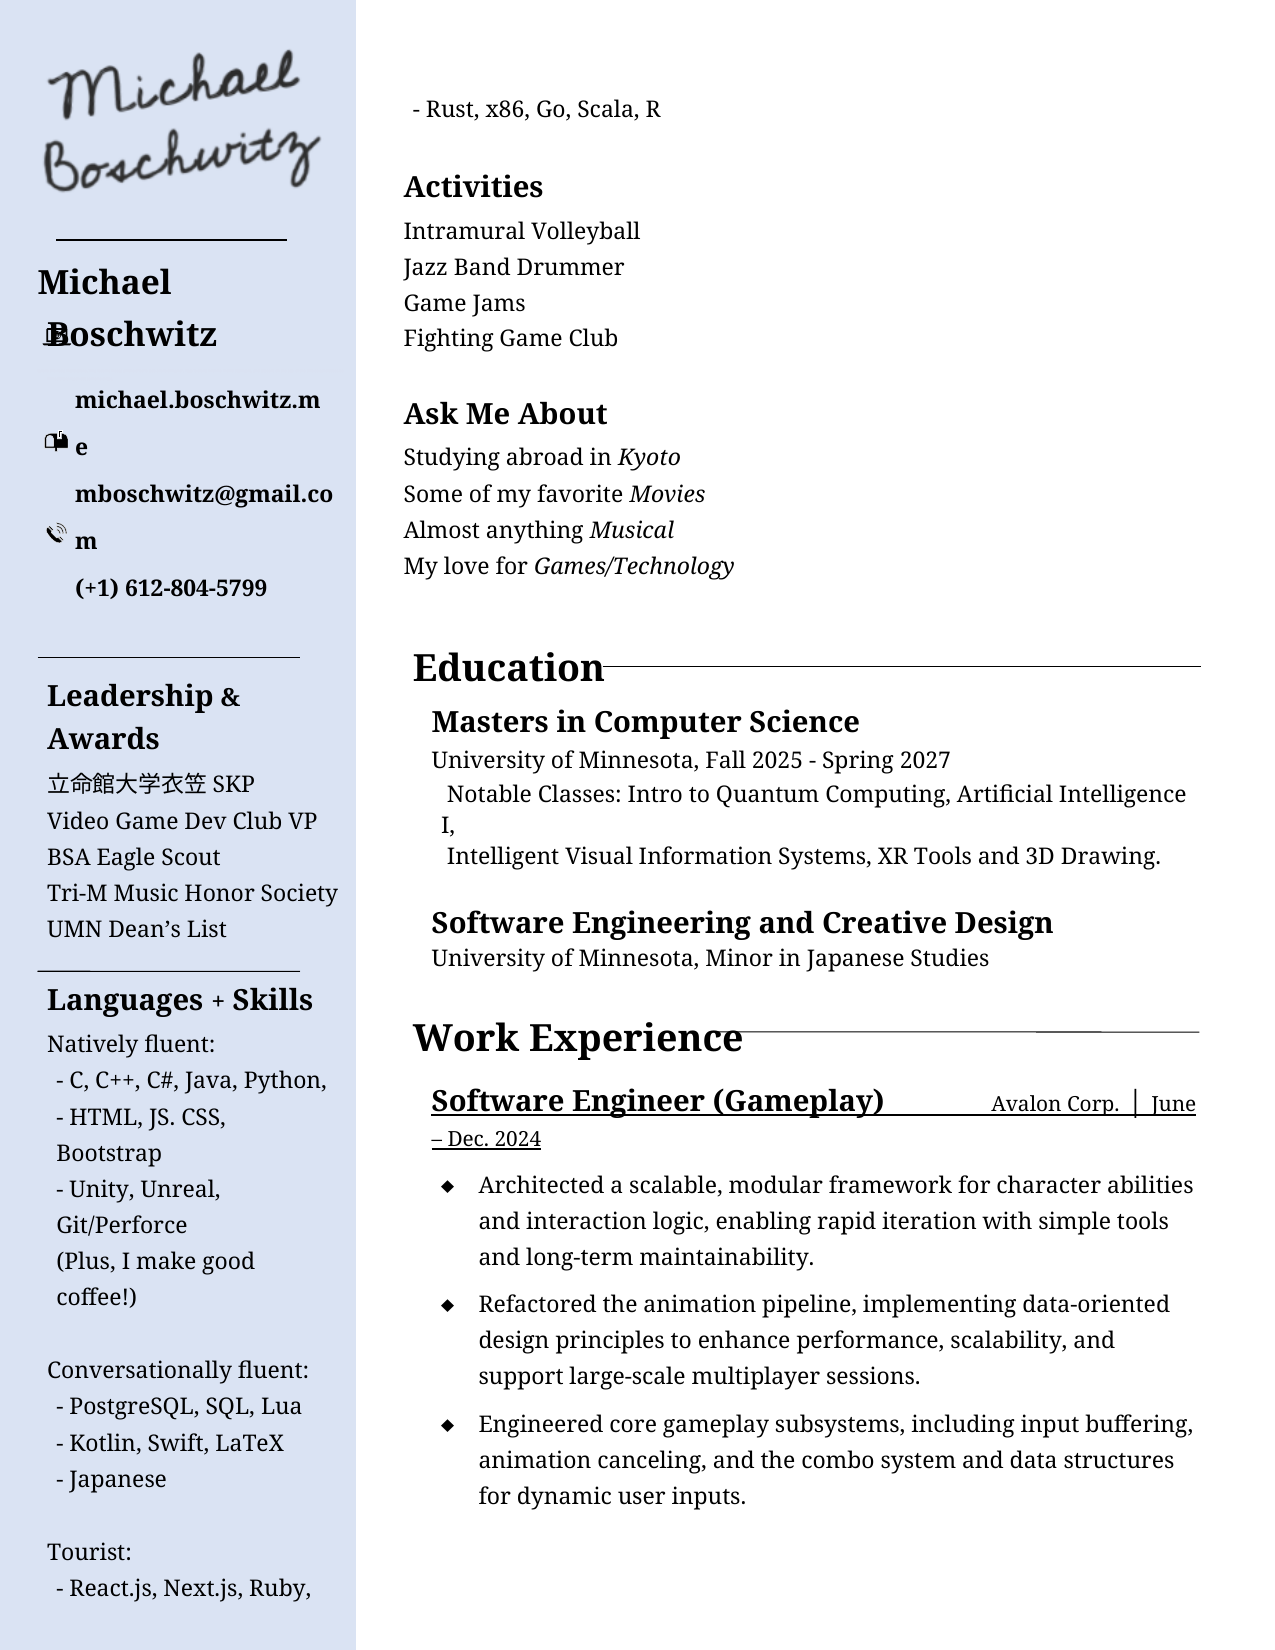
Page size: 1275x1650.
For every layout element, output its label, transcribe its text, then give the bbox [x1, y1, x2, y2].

text Tourist: [47, 1536, 337, 1567]
text - C, C++, C#, Java, Python, [56, 1064, 337, 1095]
text UMN Dean’s List [47, 912, 347, 944]
subtitle Languages + Skills [47, 980, 337, 1019]
text Studying abroad in Kyoto [403, 441, 1200, 472]
list Intramural Volleyball [403, 214, 1200, 246]
subtitle Michael Boschwitz [37, 259, 347, 356]
subtitle Leadership & Awards [47, 676, 337, 758]
text Tri-M Music Honor Society [47, 877, 347, 908]
text Conversationally fluent: - PostgreSQL, SQL, Lua [47, 1354, 337, 1421]
picture [3, 29, 344, 216]
text (Plus, I make good coffee!) [56, 1245, 337, 1312]
text mboschwitz@gmail.com [75, 478, 337, 556]
list Jazz Band Drummer [403, 251, 1200, 282]
text Natively fluent: [47, 1027, 337, 1059]
text - Japanese [56, 1463, 337, 1494]
subtitle Activities [403, 167, 1200, 206]
text Video Game Dev Club VP [47, 805, 347, 836]
text Masters in Computer Science [431, 701, 1200, 741]
list Engineered core gameplay subsystems, including input buffering, animation canceling, and the combo system and data structures for dynamic user inputs. [441, 1408, 1200, 1511]
text - Kotlin, Swift, LaTeX [56, 1426, 337, 1458]
text - React.js, Next.js, Ruby, [56, 1572, 337, 1604]
text Almost anything Musical My love for Games/Technology [403, 514, 1200, 582]
list Architected a scalable, modular framework for character abilities and interaction logic, enabling rapid iteration with simple tools and long-term maintainability. [441, 1169, 1200, 1272]
subtitle Work Experience [413, 1011, 1200, 1062]
text - HTML, JS. CSS, Bootstrap - Unity, Unreal, Git/Perforce [56, 1101, 337, 1240]
text University of Minnesota, Fall 2025 - Spring 2027 [431, 744, 1200, 775]
list Refactored the animation pipeline, implementing data-oriented design principles to enhance performance, scalability, and support large-scale multiplayer sessions. [441, 1288, 1200, 1392]
subtitle University of Minnesota, Minor in Japanese Studies [431, 942, 1209, 974]
subtitle Notable Classes: Intro to Quantum Computing, Artificial Intelligence I, Intelligent Visual Information Systems, XR Tools and 3D Drawing. [441, 778, 1200, 871]
text BSA Eagle Scout [47, 841, 347, 872]
text michael.boschwitz.me [75, 384, 328, 462]
text (+1) 612-804-5799 [75, 572, 337, 603]
list Game Jams Fighting Game Club [403, 286, 1200, 354]
text 立命館大学衣笠 SKP [47, 766, 347, 800]
subtitle Software Engineer (Gameplay) Avalon Corp. | June – Dec. 2024 [431, 1080, 1200, 1153]
subtitle Software Engineering and Creative Design [431, 903, 1209, 942]
text Education [413, 642, 1200, 693]
text Some of my favorite Movies [403, 478, 1200, 509]
text - Rust, x86, Go, Scala, R [413, 93, 1200, 125]
subtitle Ask Me About [403, 393, 1200, 433]
